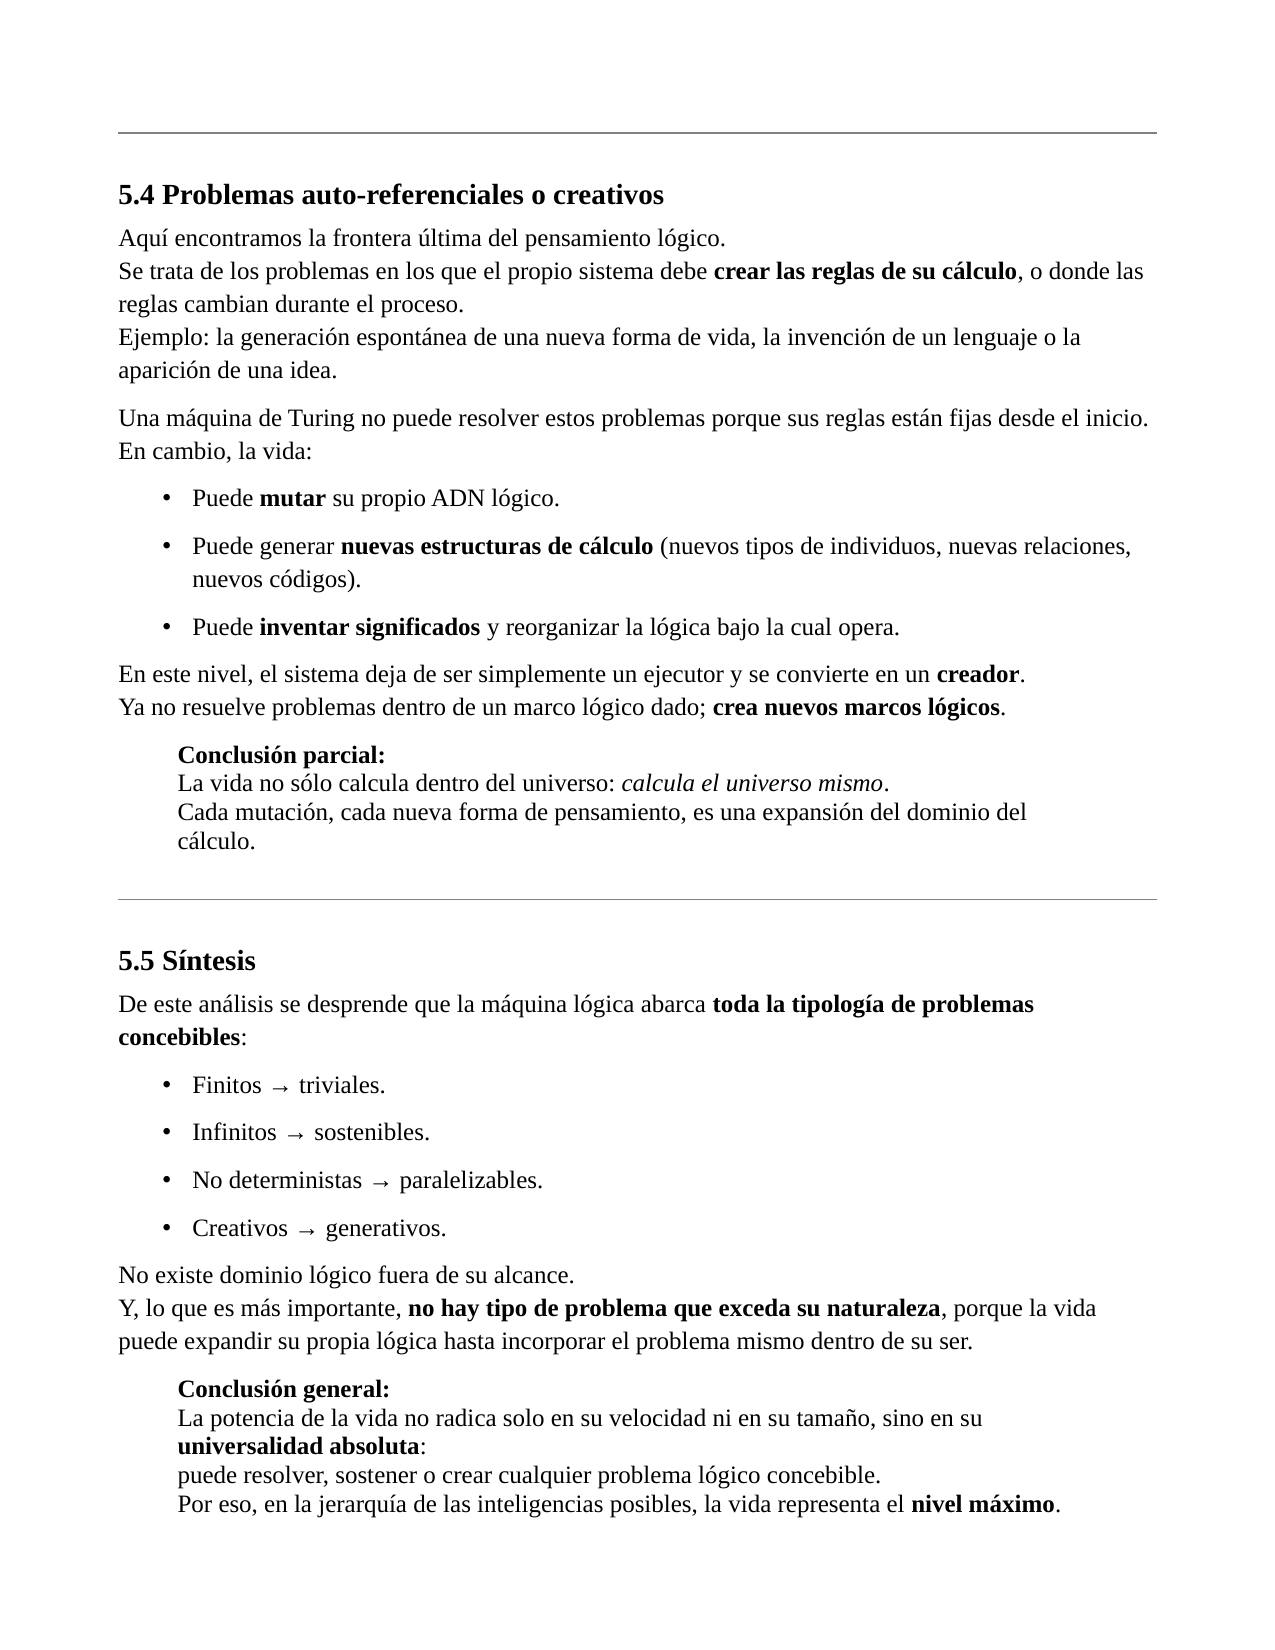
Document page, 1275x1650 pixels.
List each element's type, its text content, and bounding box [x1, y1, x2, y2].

text Conclusión parcial: La vida no sólo calcula dentro del universo: calcula el universo mismo. Cada mutación, cada nueva forma de pensamiento, es una expansión del dominio del cálculo. [177, 740, 1098, 855]
list No deterministas → paralelizables. [162, 1165, 1157, 1194]
list Creativos → generativos. [162, 1213, 1157, 1241]
list Puede generar nuevas estructuras de cálculo (nuevos tipos de individuos, nuevas relaciones, nuevos códigos). [162, 531, 1157, 593]
subtitle 5.5 Síntesis [118, 943, 1157, 977]
text Conclusión general: La potencia de la vida no radica solo en su velocidad ni en su tamaño, sino en su universalidad absoluta: puede resolver, sostener o crear cualquier problema lógico concebible. Por eso, en la jerarquía de las inteligencias posibles, la vida representa el nivel máximo. [177, 1374, 1098, 1518]
text Una máquina de Turing no puede resolver estos problemas porque sus reglas están fijas desde el inicio. En cambio, la vida: [118, 403, 1157, 464]
text En este nivel, el sistema deja de ser simplemente un ejecutor y se convierte en un creador. Ya no resuelve problemas dentro de un marco lógico dado; crea nuevos marcos lógicos. [118, 659, 1157, 721]
text No existe dominio lógico fuera de su alcance. Y, lo que es más importante, no hay tipo de problema que exceda su naturaleza, porque la vida puede expandir su propia lógica hasta incorporar el problema mismo dentro de su ser. [118, 1260, 1157, 1355]
list Puede mutar su propio ADN lógico. [162, 483, 1157, 512]
text De este análisis se desprende que la máquina lógica abarca toda la tipología de problemas concebibles: [118, 989, 1157, 1051]
list Puede inventar significados y reorganizar la lógica bajo la cual opera. [162, 612, 1157, 640]
list Finitos → triviales. [162, 1070, 1157, 1098]
subtitle 5.4 Problemas auto-referenciales o creativos [118, 177, 1157, 211]
list Infinitos → sostenibles. [162, 1117, 1157, 1146]
text Aquí encontramos la frontera última del pensamiento lógico. Se trata de los problemas en los que el propio sistema debe crear las reglas de su cálculo, o donde las reglas cambian durante el proceso. Ejemplo: la generación espontánea de una nueva forma de vida, la invención de un lenguaje o la aparición de una idea. [118, 223, 1157, 384]
